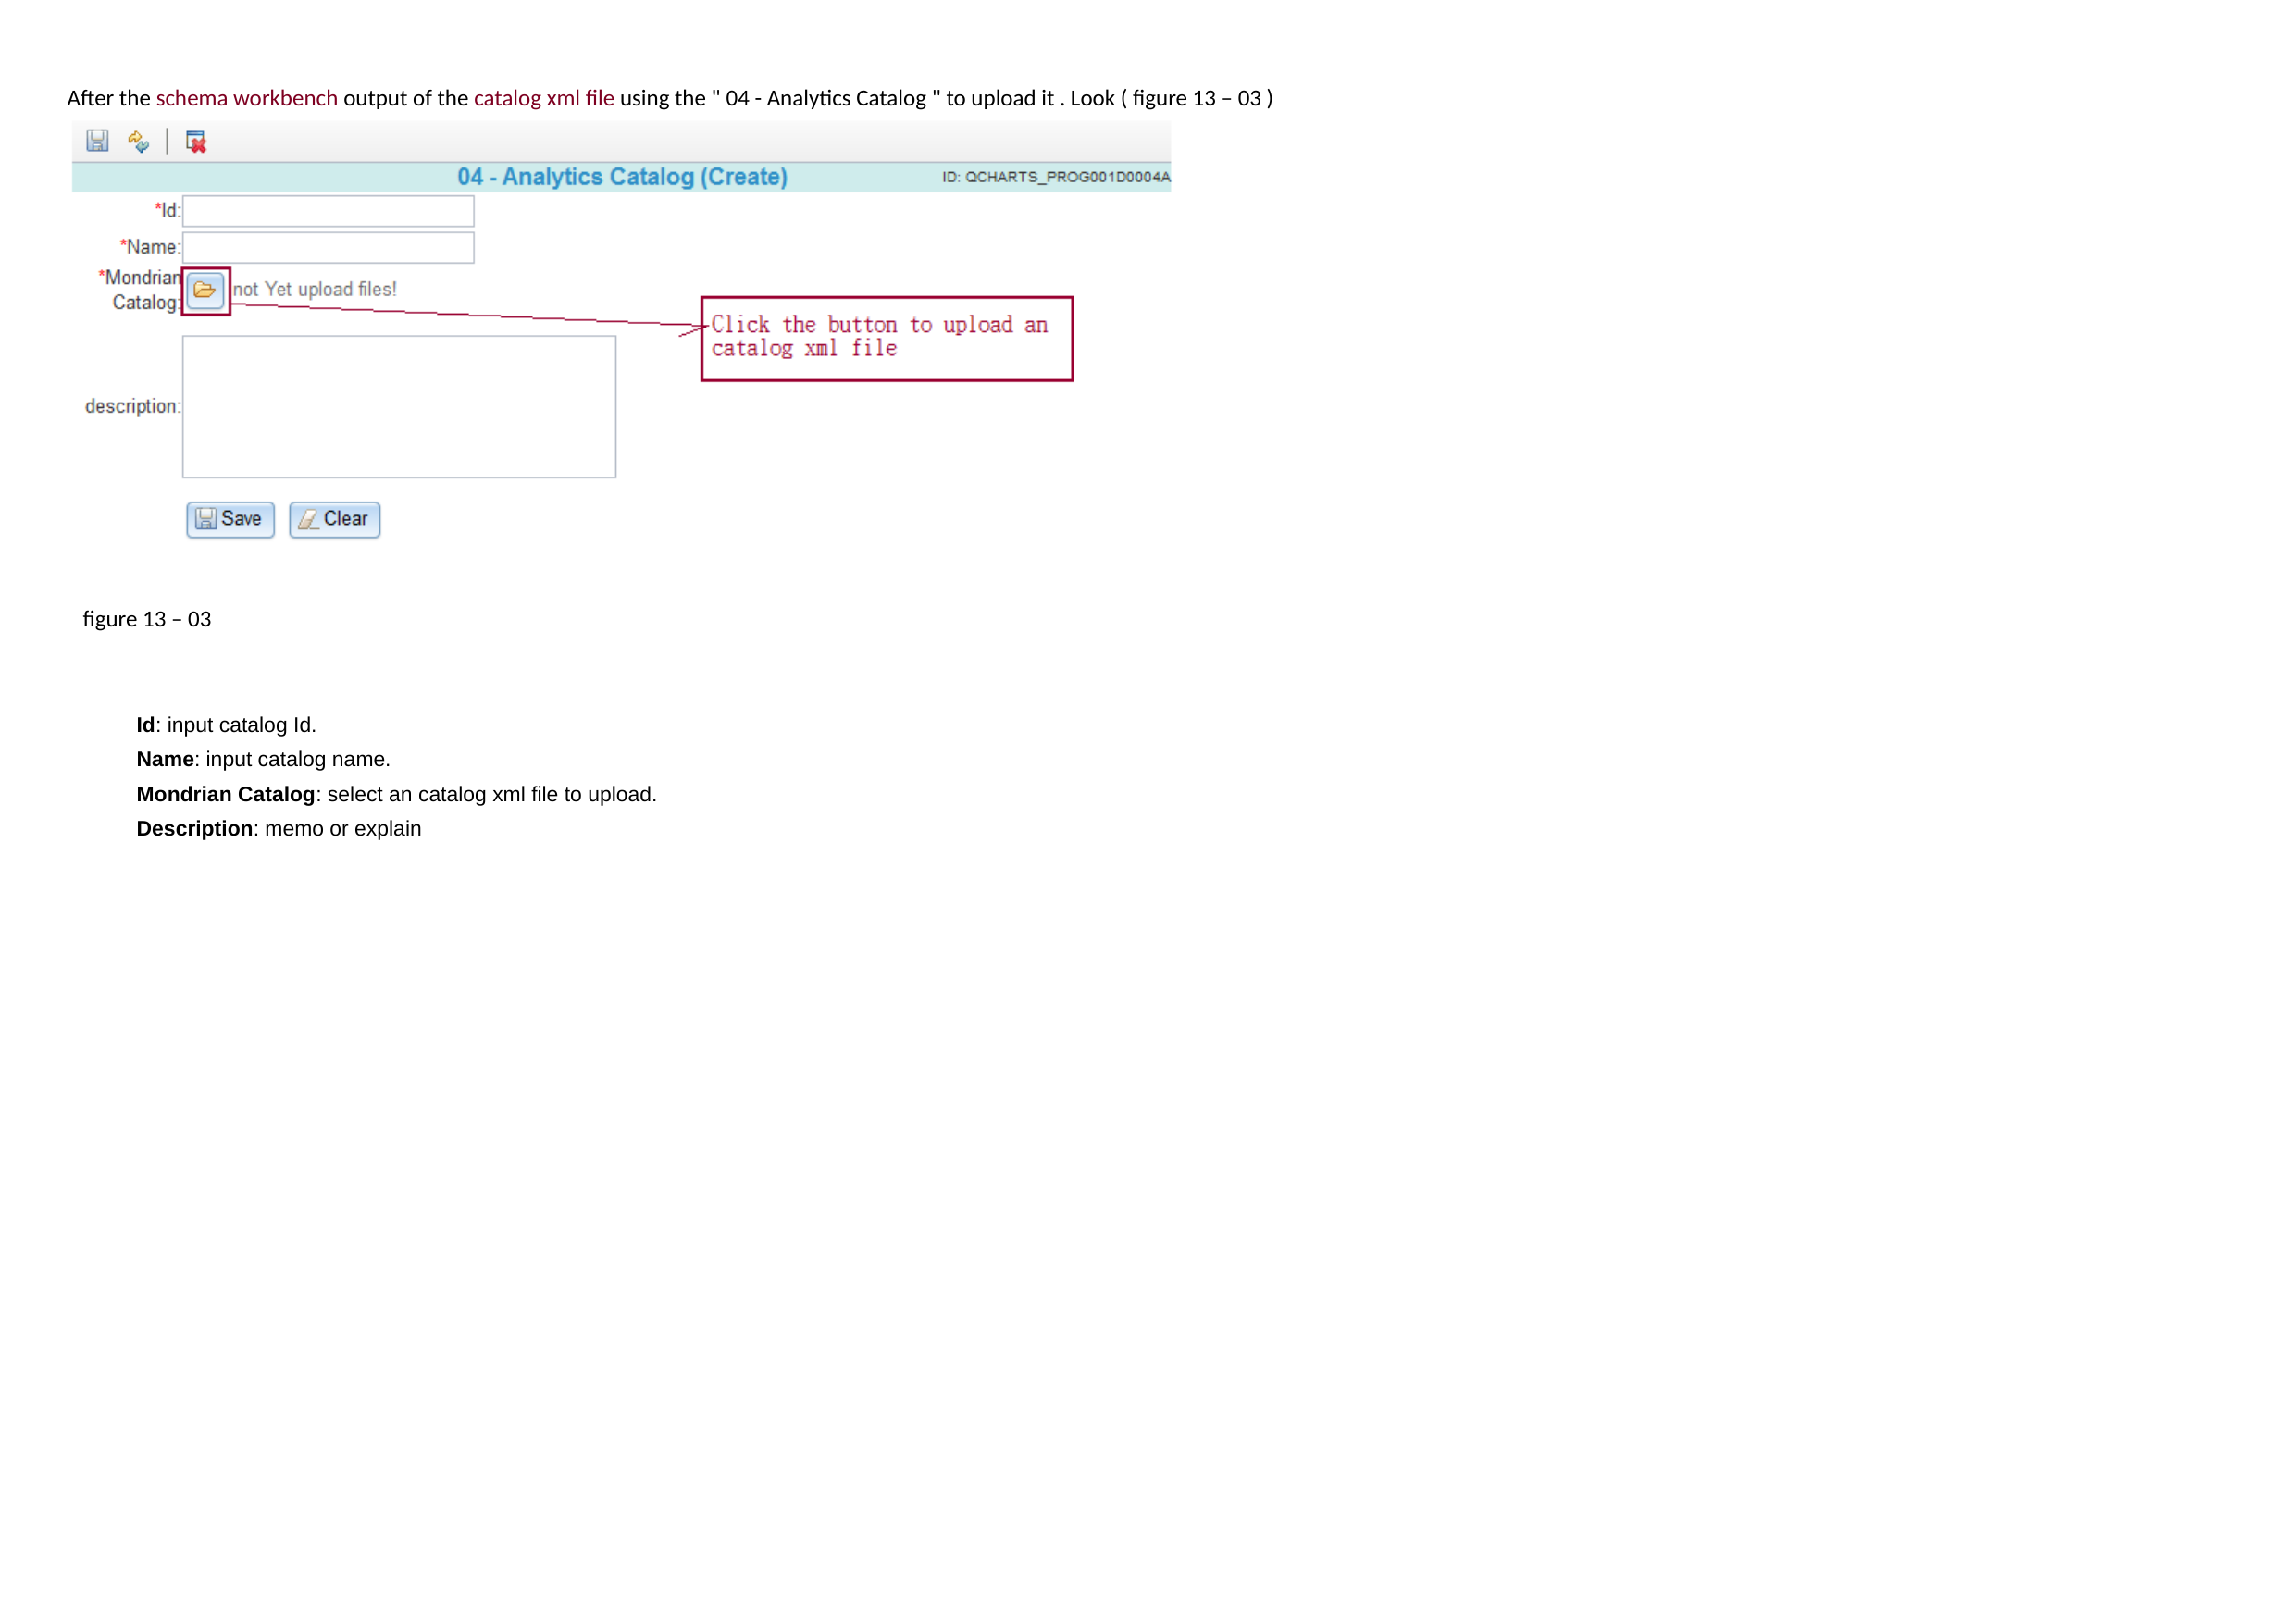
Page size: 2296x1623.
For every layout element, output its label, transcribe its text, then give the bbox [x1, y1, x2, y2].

text Mondrian Catalog: select an catalog xml file to upload. [67, 776, 2226, 812]
text Id: input catalog Id. [67, 707, 2226, 742]
text Name: input catalog name. [67, 742, 2226, 776]
text figure 13 – 03 [67, 603, 2226, 638]
text Description: memo or explain [67, 812, 2226, 846]
text After the schema workbench output of the catalog xml file using the " 04 - Analytics Catalog " to upload it . Look ( figure 13 – 03 ) [67, 82, 2226, 118]
